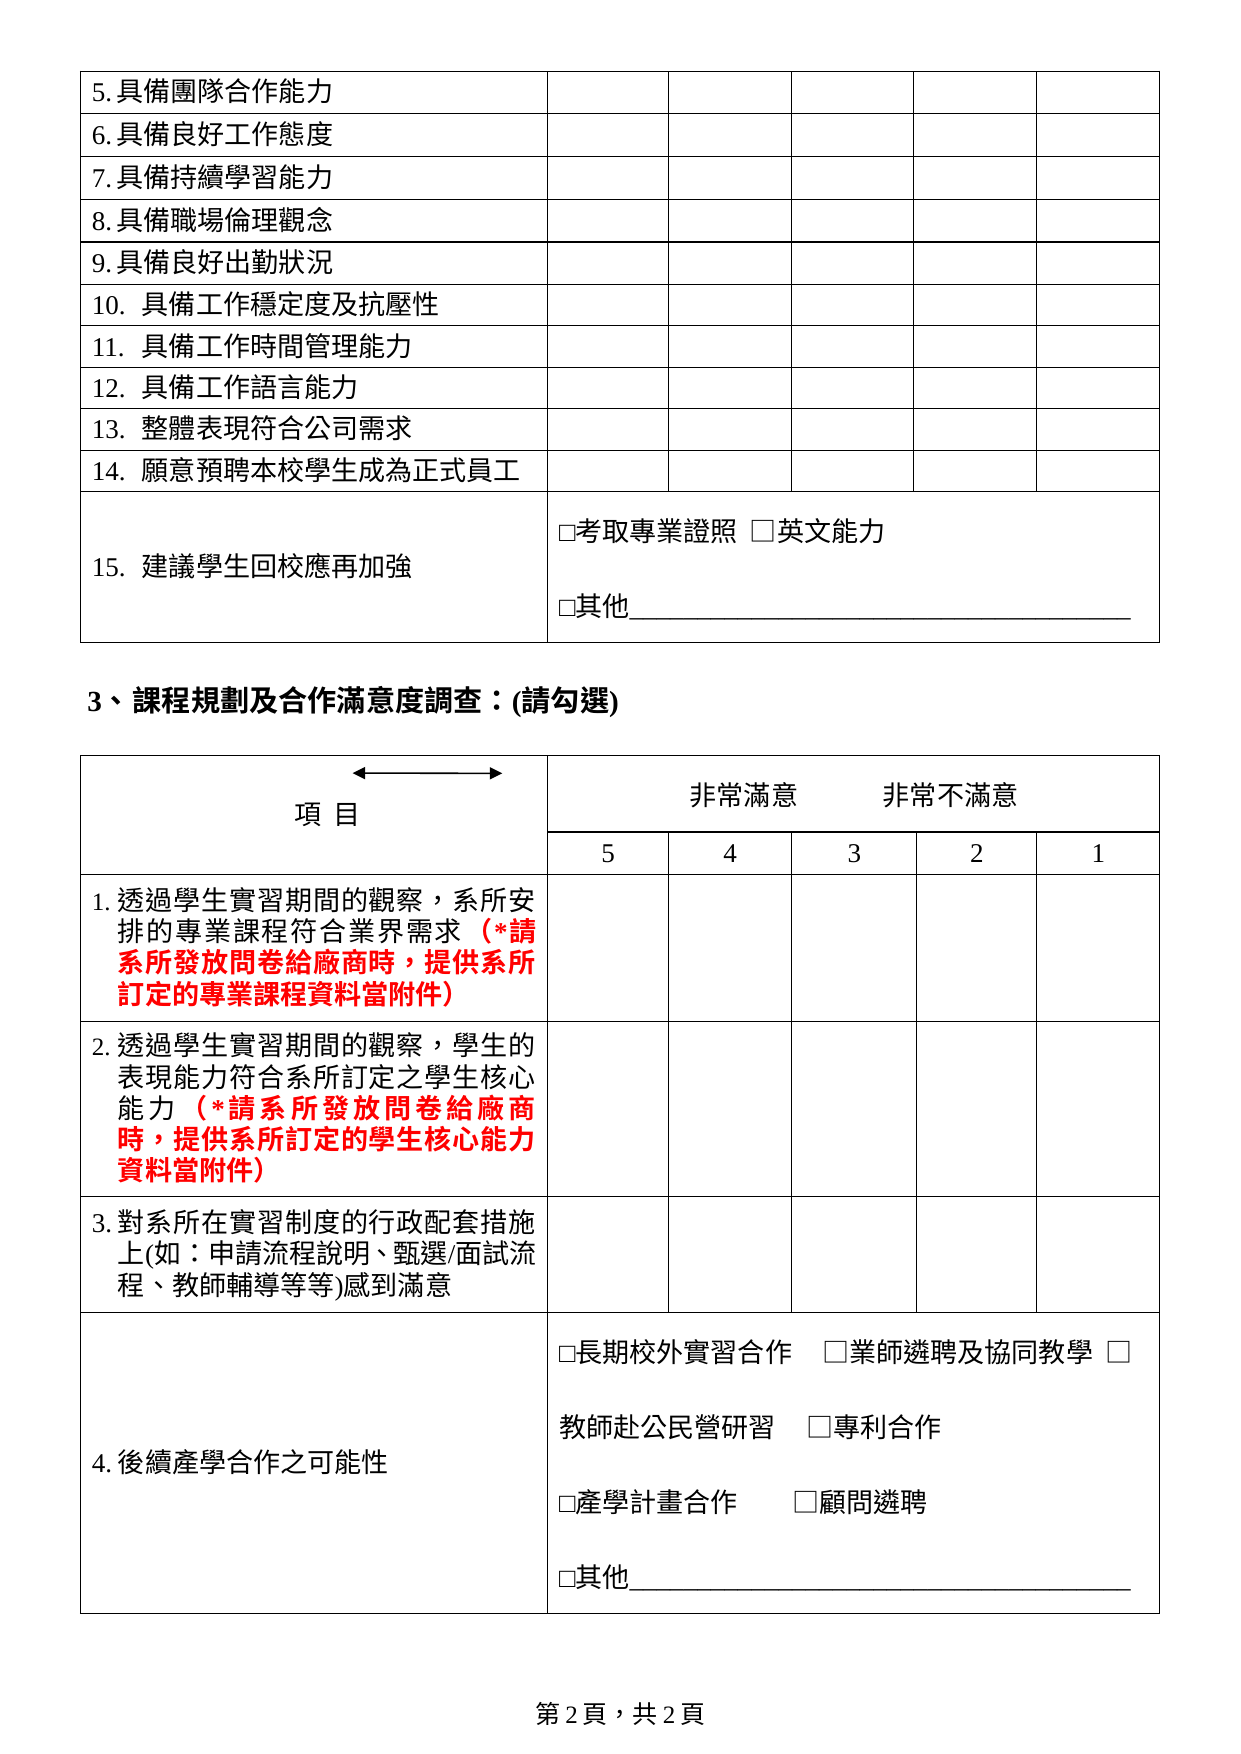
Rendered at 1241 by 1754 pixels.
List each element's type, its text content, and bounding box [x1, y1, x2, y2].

table_cell [669, 114, 791, 156]
table_cell 願意預聘本校學生成為正式員工 [81, 451, 547, 491]
table_cell 整體表現符合公司需求 [81, 409, 547, 449]
table_cell [1037, 243, 1159, 284]
table_cell [548, 200, 668, 241]
table_cell [548, 368, 668, 408]
table_cell [914, 157, 1036, 199]
table_cell [669, 1197, 791, 1312]
table_cell [1037, 157, 1159, 199]
table_cell [669, 451, 791, 491]
table_cell [669, 875, 791, 1021]
table_cell [914, 285, 1036, 325]
table_cell [1037, 368, 1159, 408]
table_cell [548, 72, 668, 113]
table_cell 2 [917, 833, 1036, 874]
table_cell 項 目 [81, 756, 547, 874]
table_cell [548, 1197, 668, 1312]
table_cell [669, 72, 791, 113]
table_cell [914, 72, 1036, 113]
table_cell 具備工作時間管理能力 [81, 326, 547, 367]
table_cell 4 [669, 833, 791, 874]
table_cell [548, 157, 668, 199]
table_cell [914, 451, 1036, 491]
table_cell [914, 243, 1036, 284]
table_cell □考取專業證照 □英文能力 □其他_____________________________________ [548, 492, 1159, 642]
table_cell 透過學生實習期間的觀察，學生的表現能力符合系所訂定之學生核心能力（*請系所發放問卷給廠商時，提供系所訂定的學生核心能力資料當附件） [81, 1022, 547, 1196]
table_cell 5 [548, 833, 668, 874]
table_cell 1 [1037, 833, 1159, 874]
table_cell [792, 243, 913, 284]
table_cell 具備良好出勤狀況 [81, 243, 547, 284]
table_cell [1037, 285, 1159, 325]
table_cell [1037, 409, 1159, 449]
table_cell [669, 243, 791, 284]
table_cell [1037, 200, 1159, 241]
table_cell [548, 326, 668, 367]
table_cell [669, 326, 791, 367]
table_cell [548, 451, 668, 491]
table_cell [914, 368, 1036, 408]
table_cell 具備良好工作態度 [81, 114, 547, 156]
table_cell [669, 200, 791, 241]
table_cell [792, 326, 913, 367]
table_cell 具備持續學習能力 [81, 157, 547, 199]
table_cell [792, 409, 913, 449]
table_cell [548, 1022, 668, 1196]
table_cell [548, 875, 668, 1021]
table_cell [1037, 114, 1159, 156]
table_cell 非常滿意 非常不滿意 [548, 756, 1159, 831]
table_cell [669, 409, 791, 449]
table_cell 後續產學合作之可能性 [81, 1313, 547, 1613]
table_cell [792, 875, 916, 1021]
table_cell [548, 285, 668, 325]
table_cell [792, 451, 913, 491]
table_cell 具備職場倫理觀念 [81, 200, 547, 241]
table_cell 具備工作語言能力 [81, 368, 547, 408]
table_cell [669, 368, 791, 408]
table_cell [548, 114, 668, 156]
table_cell [917, 875, 1036, 1021]
table_cell [914, 409, 1036, 449]
table_cell [548, 409, 668, 449]
table_cell [792, 285, 913, 325]
table_cell [792, 1197, 916, 1312]
table_cell 對系所在實習制度的行政配套措施上(如：申請流程說明、甄選/面試流程、教師輔導等等)感到滿意 [81, 1197, 547, 1312]
table_cell [914, 326, 1036, 367]
table_cell [669, 1022, 791, 1196]
table_cell [792, 200, 913, 241]
table_cell 建議學生回校應再加強 [81, 492, 547, 642]
table_cell [669, 157, 791, 199]
table_cell [792, 114, 913, 156]
table_cell [1037, 875, 1159, 1021]
table_cell □長期校外實習合作 □業師遴聘及協同教學 □教師赴公民營研習 □專利合作 □產學計畫合作 □顧問遴聘 □其他_____________________________________ [548, 1313, 1159, 1613]
table_cell 課程規劃及合作滿意度調查：(請勾選) [80, 643, 1160, 755]
table_cell [792, 157, 913, 199]
table_cell 具備工作穩定度及抗壓性 [81, 285, 547, 325]
table_cell [548, 243, 668, 284]
table_cell 3 [792, 833, 916, 874]
table_cell [792, 72, 913, 113]
table_cell [914, 200, 1036, 241]
table_cell [1037, 1197, 1159, 1312]
table_cell 具備團隊合作能力 [81, 72, 547, 113]
table_cell 透過學生實習期間的觀察，系所安排的專業課程符合業界需求（*請系所發放問卷給廠商時，提供系所訂定的專業課程資料當附件） [81, 875, 547, 1021]
table_cell [1037, 326, 1159, 367]
table_cell [669, 285, 791, 325]
table_cell [1037, 72, 1159, 113]
table_cell [1037, 451, 1159, 491]
table_cell [1037, 1022, 1159, 1196]
table_cell [917, 1197, 1036, 1312]
table_cell [914, 114, 1036, 156]
table_cell [917, 1022, 1036, 1196]
table_cell [792, 1022, 916, 1196]
table_cell [792, 368, 913, 408]
